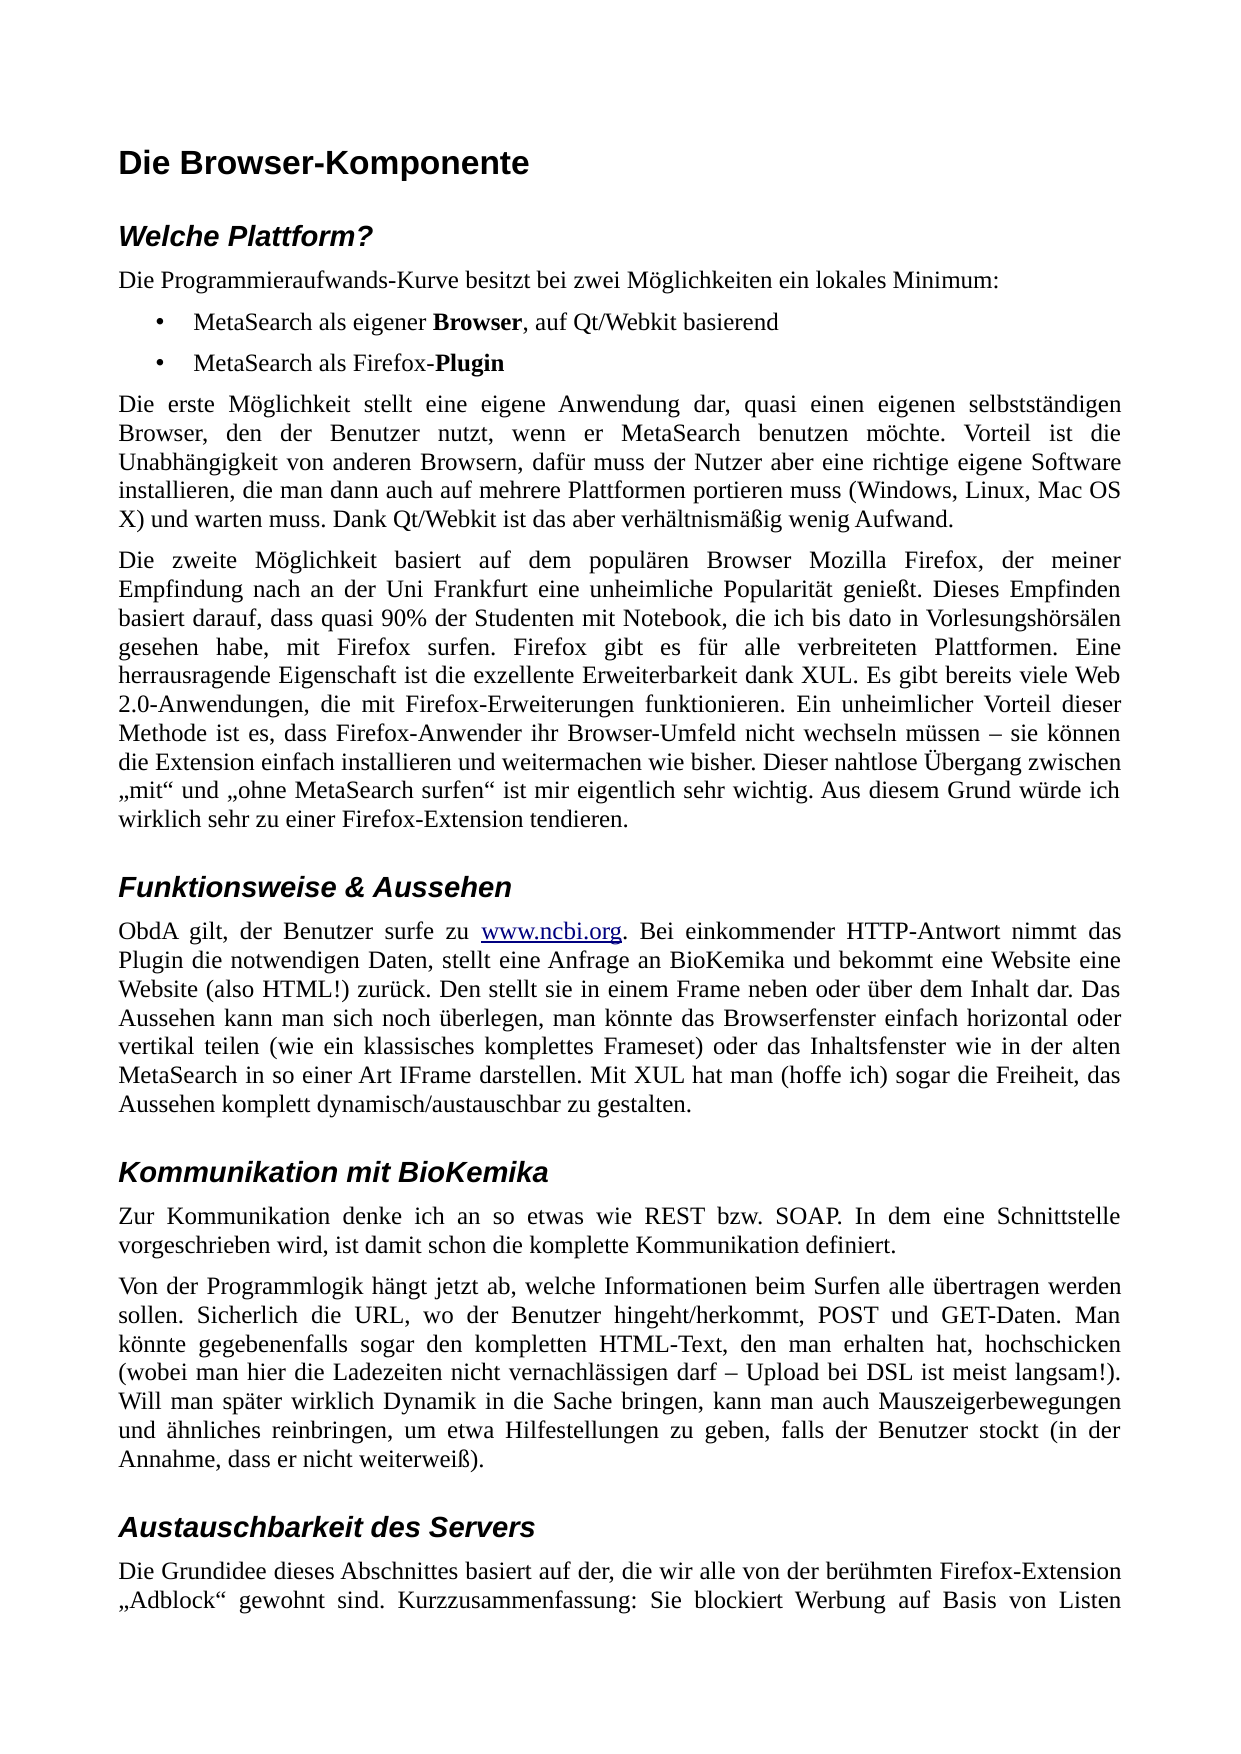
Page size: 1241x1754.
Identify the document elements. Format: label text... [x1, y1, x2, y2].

subtitle Austauschbarkeit des Servers [118, 1510, 1122, 1543]
text Die erste Möglichkeit stellt eine eigene Anwendung dar, quasi einen eigenen selbstständigen Browser, den der Benutzer nutzt, wenn er MetaSearch benutzen möchte. Vorteil ist die Unabhängigkeit von anderen Browsern, dafür muss der Nutzer aber eine richtige eigene Software installieren, die man dann auch auf mehrere Plattformen portieren muss (Windows, Linux, Mac OS X) und warten muss. Dank Qt/Webkit ist das aber verhältnismäßig wenig Aufwand. [118, 389, 1122, 533]
list MetaSearch als Firefox-Plugin [156, 348, 1122, 377]
text Zur Kommunikation denke ich an so etwas wie REST bzw. SOAP. In dem eine Schnittstelle vorgeschrieben wird, ist damit schon die komplette Kommunikation definiert. [118, 1201, 1122, 1259]
text Die zweite Möglichkeit basiert auf dem populären Browser Mozilla Firefox, der meiner Empfindung nach an der Uni Frankfurt eine unheimliche Popularität genießt. Dieses Empfinden basiert darauf, dass quasi 90% der Studenten mit Notebook, die ich bis dato in Vorlesungshörsälen gesehen habe, mit Firefox surfen. Firefox gibt es für alle verbreiteten Plattformen. Eine herrausragende Eigenschaft ist die exzellente Erweiterbarkeit dank XUL. Es gibt bereits viele Web 2.0-Anwendungen, die mit Firefox-Erweiterungen funktionieren. Ein unheimlicher Vorteil dieser Methode ist es, dass Firefox-Anwender ihr Browser-Umfeld nicht wechseln müssen – sie können die Extension einfach installieren und weitermachen wie bisher. Dieser nahtlose Übergang zwischen „mit“ und „ohne MetaSearch surfen“ ist mir eigentlich sehr wichtig. Aus diesem Grund würde ich wirklich sehr zu einer Firefox-Extension tendieren. [118, 545, 1122, 833]
subtitle Die Browser-Komponente [118, 143, 1122, 182]
subtitle Kommunikation mit BioKemika [118, 1155, 1122, 1189]
subtitle Funktionsweise & Aussehen [118, 870, 1122, 904]
subtitle Welche Plattform? [118, 219, 1122, 253]
text Von der Programmlogik hängt jetzt ab, welche Informationen beim Surfen alle übertragen werden sollen. Sicherlich die URL, wo der Benutzer hingeht/herkommt, POST und GET-Daten. Man könnte gegebenenfalls sogar den kompletten HTML-Text, den man erhalten hat, hochschicken (wobei man hier die Ladezeiten nicht vernachlässigen darf – Upload bei DSL ist meist langsam!). Will man später wirklich Dynamik in die Sache bringen, kann man auch Mauszeigerbewegungen und ähnliches reinbringen, um etwa Hilfestellungen zu geben, falls der Benutzer stockt (in der Annahme, dass er nicht weiterweiß). [118, 1271, 1122, 1472]
text ObdA gilt, der Benutzer surfe zu www.ncbi.org. Bei einkommender HTTP-Antwort nimmt das Plugin die notwendigen Daten, stellt eine Anfrage an BioKemika und bekommt eine Website eine Website (also HTML!) zurück. Den stellt sie in einem Frame neben oder über dem Inhalt dar. Das Aussehen kann man sich noch überlegen, man könnte das Browserfenster einfach horizontal oder vertikal teilen (wie ein klassisches komplettes Frameset) oder das Inhaltsfenster wie in der alten MetaSearch in so einer Art IFrame darstellen. Mit XUL hat man (hoffe ich) sogar die Freiheit, das Aussehen komplett dynamisch/austauschbar zu gestalten. [118, 916, 1122, 1118]
list MetaSearch als eigener Browser, auf Qt/Webkit basierend [156, 307, 1122, 335]
text Die Grundidee dieses Abschnittes basiert auf der, die wir alle von der berühmten Firefox-Extension „Adblock“ gewohnt sind. Kurzzusammenfassung: Sie blockiert Werbung auf Basis von Listen [118, 1556, 1122, 1613]
text Die Programmieraufwands-Kurve besitzt bei zwei Möglichkeiten ein lokales Minimum: [118, 265, 1122, 294]
